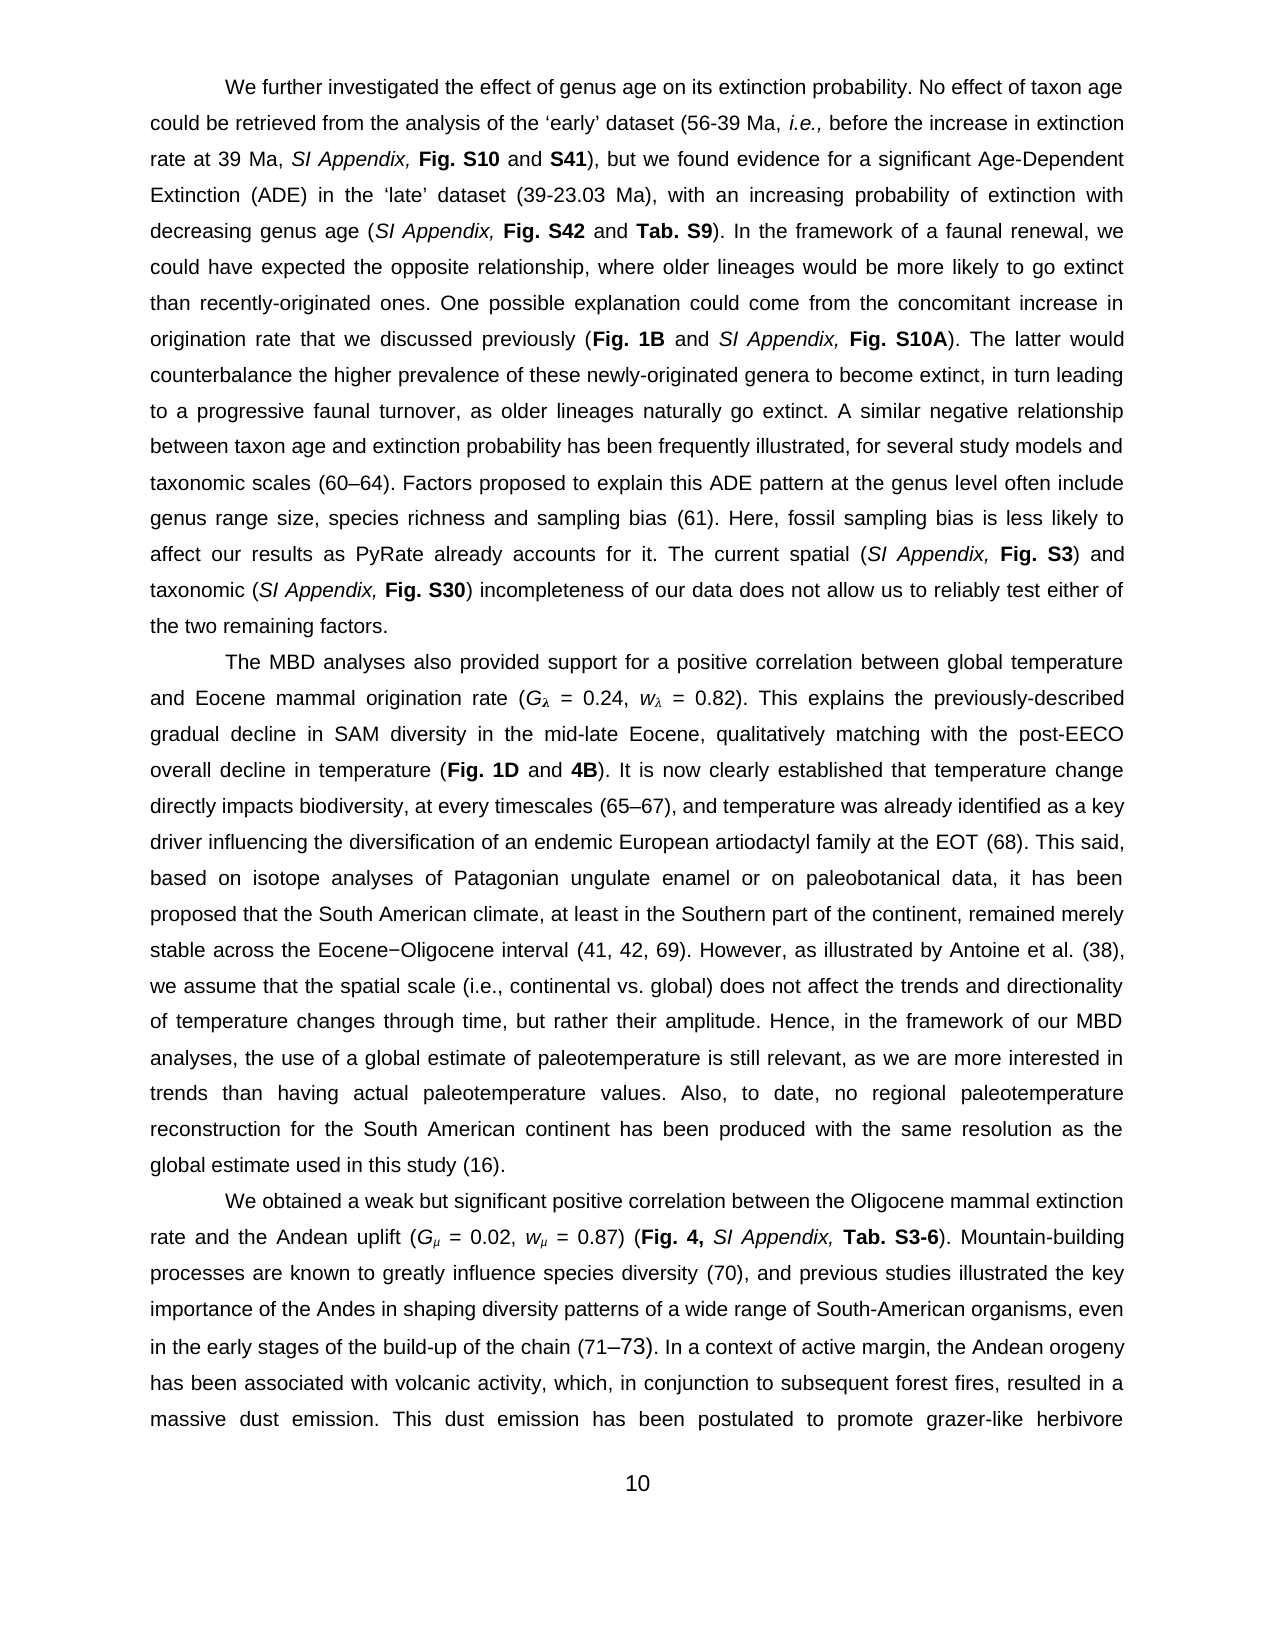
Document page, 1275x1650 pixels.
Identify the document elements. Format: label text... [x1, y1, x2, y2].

text The MBD analyses also provided support for a positive correlation between global temperature and Eocene mammal origination rate (G𝝀 = 0.24, w𝜆 = 0.82). This explains the previously-described gradual decline in SAM diversity in the mid-late Eocene, qualitatively matching with the post-EECO overall decline in temperature (Fig. 1D and 4B). It is now clearly established that temperature change directly impacts biodiversity, at every timescales (65–67), and temperature was already identified as a key driver influencing the diversification of an endemic European artiodactyl family at the EOT (68). This said, based on isotope analyses of Patagonian ungulate enamel or on paleobotanical data, it has been proposed that the South American climate, at least in the Southern part of the continent, remained merely stable across the Eocene−Oligocene interval (41, 42, 69). However, as illustrated by Antoine et al. (38), we assume that the spatial scale (i.e., continental vs. global) does not affect the trends and directionality of temperature changes through time, but rather their amplitude. Hence, in the framework of our MBD analyses, the use of a global estimate of paleotemperature is still relevant, as we are more interested in trends than having actual paleotemperature values. Also, to date, no regional paleotemperature reconstruction for the South American continent has been produced with the same resolution as the global estimate used in this study (16). [150, 650, 1125, 1177]
text We obtained a weak but significant positive correlation between the Oligocene mammal extinction rate and the Andean uplift (Gµ = 0.02, wµ = 0.87) (Fig. 4, SI Appendix, Tab. S3-6). Mountain-building processes are known to greatly influence species diversity (70), and previous studies illustrated the key importance of the Andes in shaping diversity patterns of a wide range of South-American organisms, even in the early stages of the build-up of the chain (71–73). In a context of active margin, the Andean orogeny has been associated with volcanic activity, which, in conjunction to subsequent forest fires, resulted in a massive dust emission. This dust emission has been postulated to promote grazer-like herbivore [150, 1189, 1125, 1431]
text We further investigated the effect of genus age on its extinction probability. No effect of taxon age could be retrieved from the analysis of the ‘early’ dataset (56-39 Ma, i.e., before the increase in extinction rate at 39 Ma, SI Appendix, Fig. S10 and S41), but we found evidence for a significant Age-Dependent Extinction (ADE) in the ‘late’ dataset (39-23.03 Ma), with an increasing probability of extinction with decreasing genus age (SI Appendix, Fig. S42 and Tab. S9). In the framework of a faunal renewal, we could have expected the opposite relationship, where older lineages would be more likely to go extinct than recently-originated ones. One possible explanation could come from the concomitant increase in origination rate that we discussed previously (Fig. 1B and SI Appendix, Fig. S10A). The latter would counterbalance the higher prevalence of these newly-originated genera to become extinct, in turn leading to a progressive faunal turnover, as older lineages naturally go extinct. A similar negative relationship between taxon age and extinction probability has been frequently illustrated, for several study models and taxonomic scales (60–64). Factors proposed to explain this ADE pattern at the genus level often include genus range size, species richness and sampling bias (61). Here, fossil sampling bias is less likely to affect our results as PyRate already accounts for it. The current spatial (SI Appendix, Fig. S3) and taxonomic (SI Appendix, Fig. S30) incompleteness of our data does not allow us to reliably test either of the two remaining factors. [150, 75, 1125, 638]
